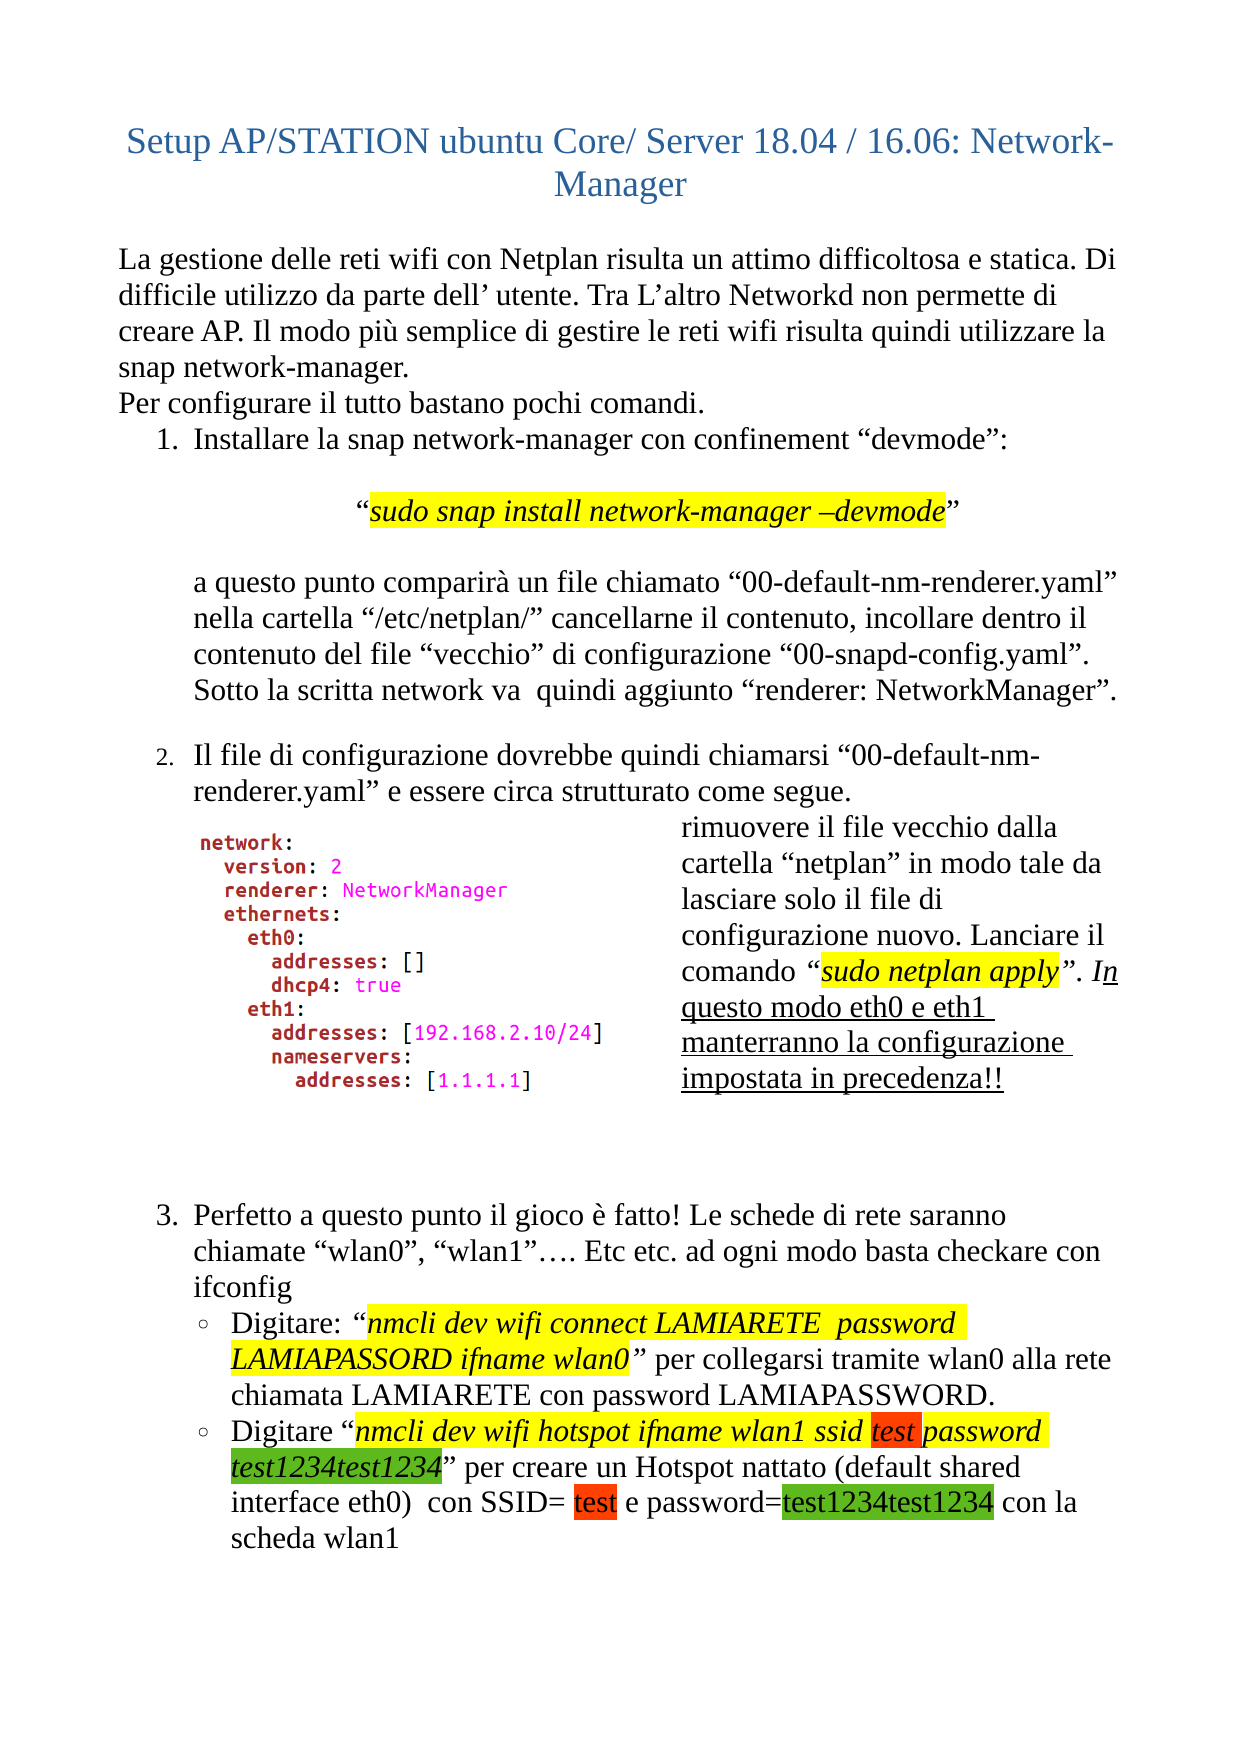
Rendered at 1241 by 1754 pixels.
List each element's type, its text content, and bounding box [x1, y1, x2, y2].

picture [197, 831, 607, 1102]
list Il file di configurazione dovrebbe quindi chiamarsi “00-default-nm-renderer.yaml” e essere circa strutturato come segue. rimuovere il file vecchio dalla cartella “netplan” in modo tale da lasciare solo il file di configurazione nuovo. Lanciare il comando “sudo netplan apply”. In questo modo eth0 e eth1 manterranno la configurazione impostata in precedenza!! [156, 736, 1122, 1196]
list Digitare: “nmcli dev wifi connect LAMIARETE password LAMIAPASSORD ifname wlan0” per collegarsi tramite wlan0 alla rete chiamata LAMIARETE con password LAMIAPASSWORD. [193, 1304, 1122, 1412]
list Perfetto a questo punto il gioco è fatto! Le schede di rete saranno chiamate “wlan0”, “wlan1”…. Etc etc. ad ogni modo basta checkare con ifconfig [156, 1196, 1122, 1304]
text Per configurare il tutto bastano pochi comandi. [118, 384, 1122, 420]
list Installare la snap network-manager con confinement “devmode”: [156, 420, 1122, 456]
list “sudo snap install network-manager –devmode” [156, 456, 1122, 528]
text La gestione delle reti wifi con Netplan risulta un attimo difficoltosa e statica. Di difficile utilizzo da parte dell’ utente. Tra L’altro Networkd non permette di creare AP. Il modo più semplice di gestire le reti wifi risulta quindi utilizzare la snap network-manager. [118, 240, 1122, 384]
list Digitare “nmcli dev wifi hotspot ifname wlan1 ssid test password test1234test1234” per creare un Hotspot nattato (default shared interface eth0) con SSID= test e password=test1234test1234 con la scheda wlan1 [193, 1412, 1122, 1556]
list a questo punto comparirà un file chiamato “00-default-nm-renderer.yaml” nella cartella “/etc/netplan/” cancellarne il contenuto, incollare dentro il contenuto del file “vecchio” di configurazione “00-snapd-config.yaml”. Sotto la scritta network va quindi aggiunto “renderer: NetworkManager”. [156, 528, 1122, 736]
text Setup AP/STATION ubuntu Core/ Server 18.04 / 16.06: Network-Manager [118, 118, 1122, 204]
